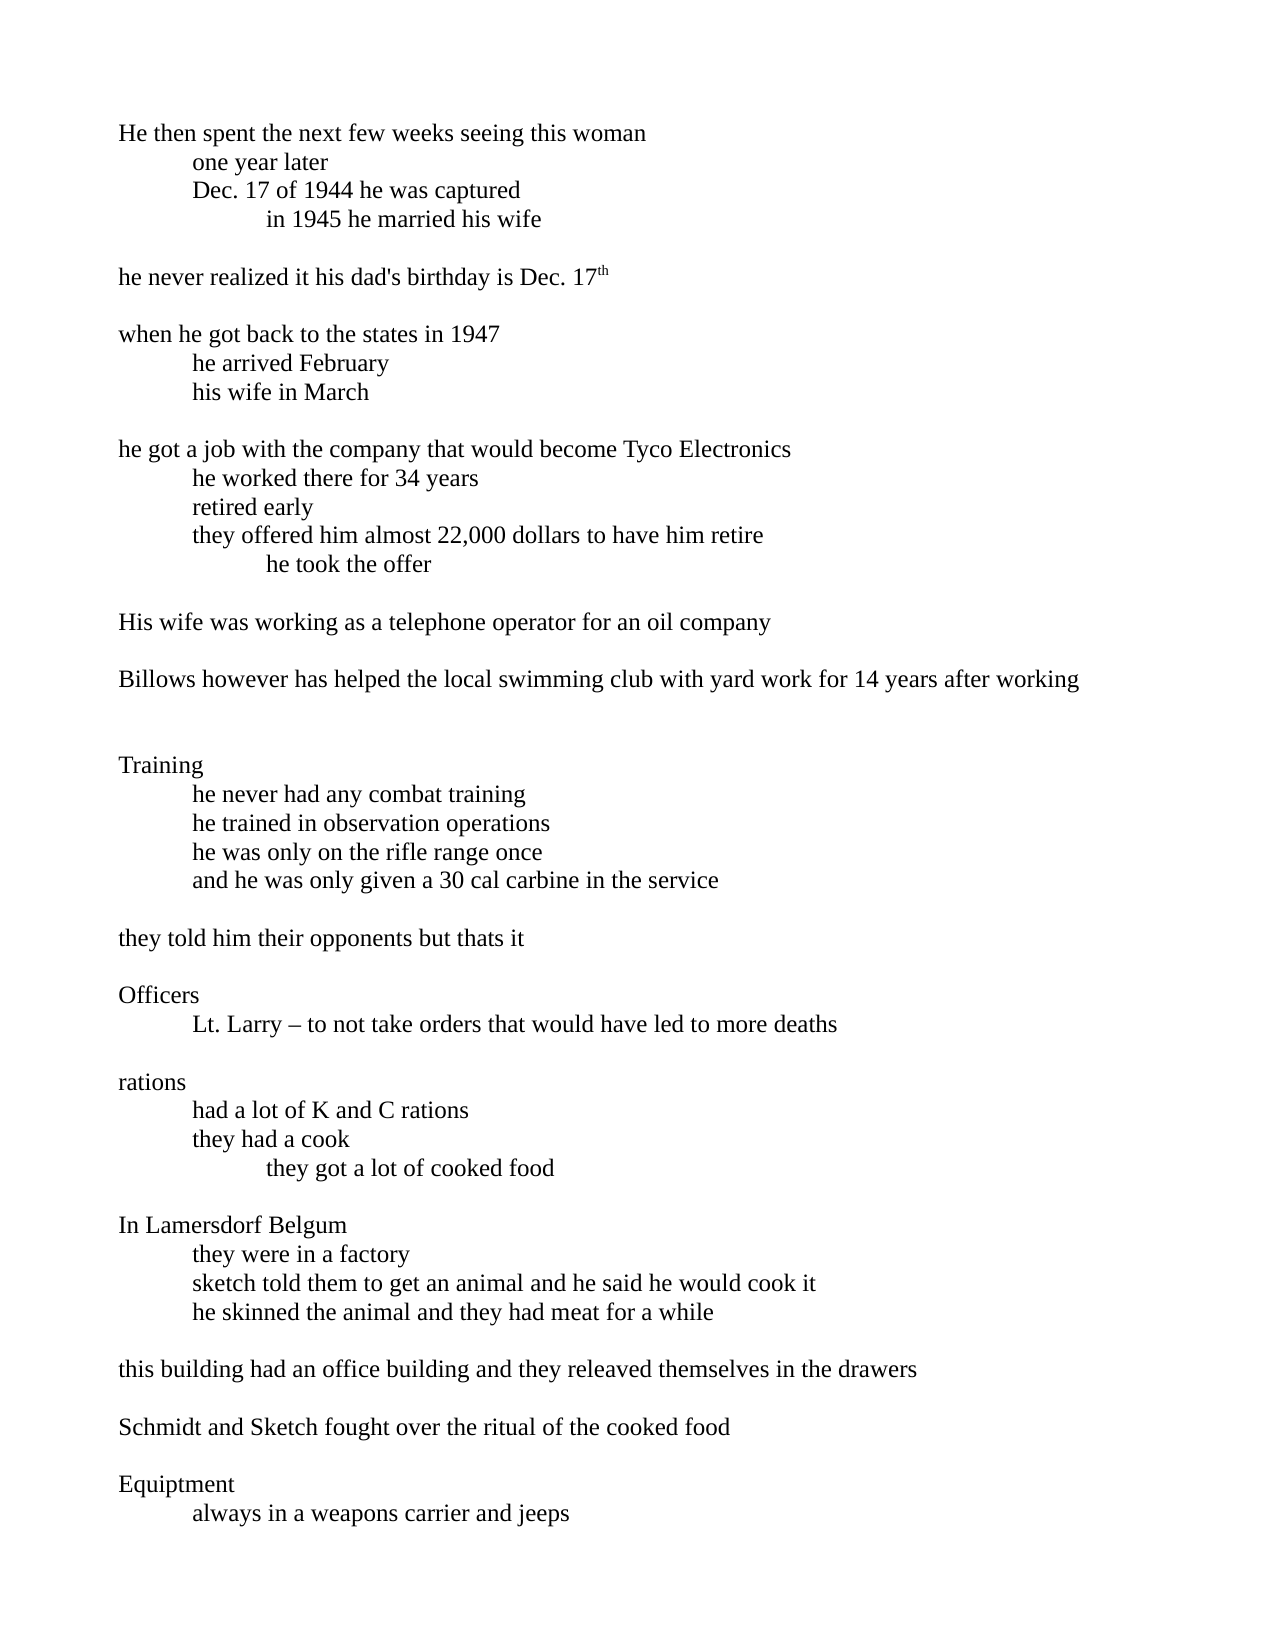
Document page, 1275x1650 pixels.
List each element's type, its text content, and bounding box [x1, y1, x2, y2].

text he was only on the rifle range once [118, 837, 1157, 866]
text this building had an office building and they releaved themselves in the drawers [118, 1354, 1157, 1383]
text he never had any combat training [118, 779, 1157, 808]
text always in a weapons carrier and jeeps [118, 1498, 1157, 1527]
text one year later [118, 147, 1157, 176]
text rations [118, 1067, 1157, 1096]
text Lt. Larry – to not take orders that would have led to more deaths [118, 1009, 1157, 1038]
text they offered him almost 22,000 dollars to have him retire [118, 521, 1157, 549]
text his wife in March [118, 377, 1157, 406]
text His wife was working as a telephone operator for an oil company [118, 607, 1157, 636]
text Dec. 17 of 1944 he was captured [118, 176, 1157, 204]
text they got a lot of cooked food [118, 1153, 1157, 1182]
text in 1945 he married his wife [118, 204, 1157, 233]
text had a lot of K and C rations [118, 1096, 1157, 1124]
text when he got back to the states in 1947 [118, 319, 1157, 348]
text retired early [118, 492, 1157, 521]
text he worked there for 34 years [118, 463, 1157, 492]
text Officers [118, 981, 1157, 1009]
text he arrived February [118, 348, 1157, 377]
text he skinned the animal and they had meat for a while [118, 1297, 1157, 1326]
text He then spent the next few weeks seeing this woman [118, 118, 1157, 147]
text he never realized it his dad's birthday is Dec. 17th [118, 262, 1157, 291]
text they were in a factory [118, 1239, 1157, 1268]
text Schmidt and Sketch fought over the ritual of the cooked food [118, 1412, 1157, 1441]
text they had a cook [118, 1124, 1157, 1153]
text he got a job with the company that would become Tyco Electronics [118, 434, 1157, 463]
text Training [118, 751, 1157, 779]
text Equiptment [118, 1469, 1157, 1498]
text he took the offer [118, 549, 1157, 578]
text he trained in observation operations [118, 808, 1157, 837]
text sketch told them to get an animal and he said he would cook it [118, 1268, 1157, 1297]
text and he was only given a 30 cal carbine in the service [118, 866, 1157, 894]
text they told him their opponents but thats it [118, 923, 1157, 952]
text In Lamersdorf Belgum [118, 1211, 1157, 1239]
text Billows however has helped the local swimming club with yard work for 14 years after working [118, 664, 1157, 693]
